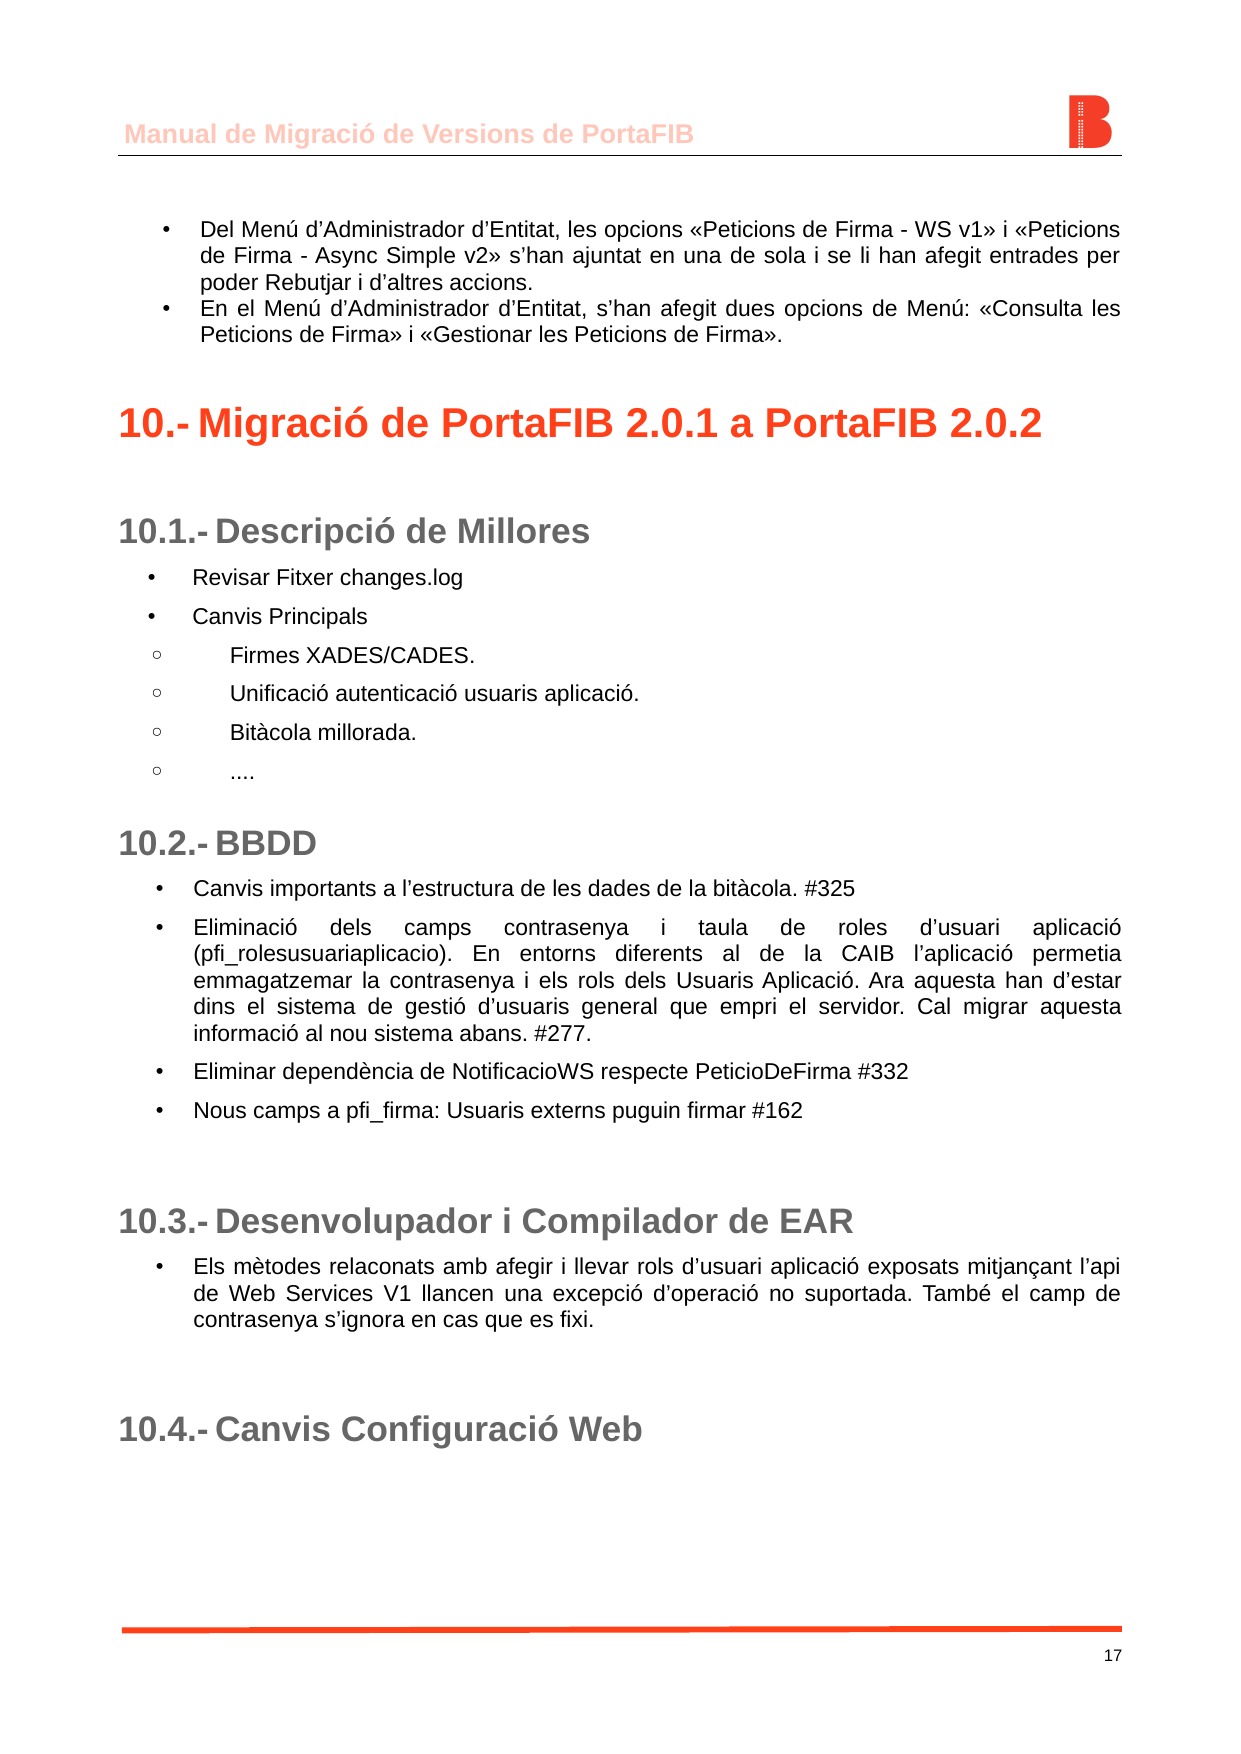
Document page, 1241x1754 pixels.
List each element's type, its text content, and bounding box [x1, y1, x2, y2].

subtitle BBDD [118, 822, 1122, 863]
list Eliminar dependència de NotificacioWS respecte PeticioDeFirma #332 [156, 1058, 1122, 1085]
list Unificació autenticació usuaris aplicació. [148, 680, 1122, 707]
list En el Menú d’Administrador d’Entitat, s’han afegit dues opcions de Menú: «Consulta les Peticions de Firma» i «Gestionar les Peticions de Firma». [162, 295, 1122, 347]
subtitle Desenvolupador i Compilador de EAR [118, 1200, 1122, 1241]
list .... [148, 758, 1122, 784]
list Revisar Fitxer changes.log [148, 564, 1122, 590]
list Nous camps a pfi_firma: Usuaris externs puguin firmar #162 [156, 1097, 1122, 1123]
subtitle Descripció de Millores [118, 511, 1122, 551]
list Canvis Principals [148, 603, 1122, 629]
list Canvis importants a l’estructura de les dades de la bitàcola. #325 [156, 875, 1122, 902]
subtitle Canvis Configuració Web [118, 1408, 1122, 1449]
list Eliminació dels camps contrasenya i taula de roles d’usuari aplicació (pfi_rolesusuariaplicacio). En entorns diferents al de la CAIB l’aplicació permetia emmagatzemar la contrasenya i els rols dels Usuaris Aplicació. Ara aquesta han d’estar dins el sistema de gestió d’usuaris general que empri el servidor. Cal migrar aquesta informació al nou sistema abans. #277. [156, 914, 1122, 1046]
list Del Menú d’Administrador d’Entitat, les opcions «Peticions de Firma - WS v1» i «Peticions de Firma - Async Simple v2» s’han ajuntat en una de sola i se li han afegit entrades per poder Rebutjar i d’altres accions. [162, 216, 1122, 295]
list Bitàcola millorada. [148, 719, 1122, 746]
list Els mètodes relaconats amb afegir i llevar rols d’usuari aplicació exposats mitjançant l’api de Web Services V1 llancen una excepció d’operació no suportada. També el camp de contrasenya s’ignora en cas que es fixi. [156, 1253, 1122, 1332]
picture [1063, 94, 1117, 150]
subtitle Migració de PortaFIB 2.0.1 a PortaFIB 2.0.2 [118, 399, 1122, 447]
list Firmes XADES/CADES. [148, 642, 1122, 668]
